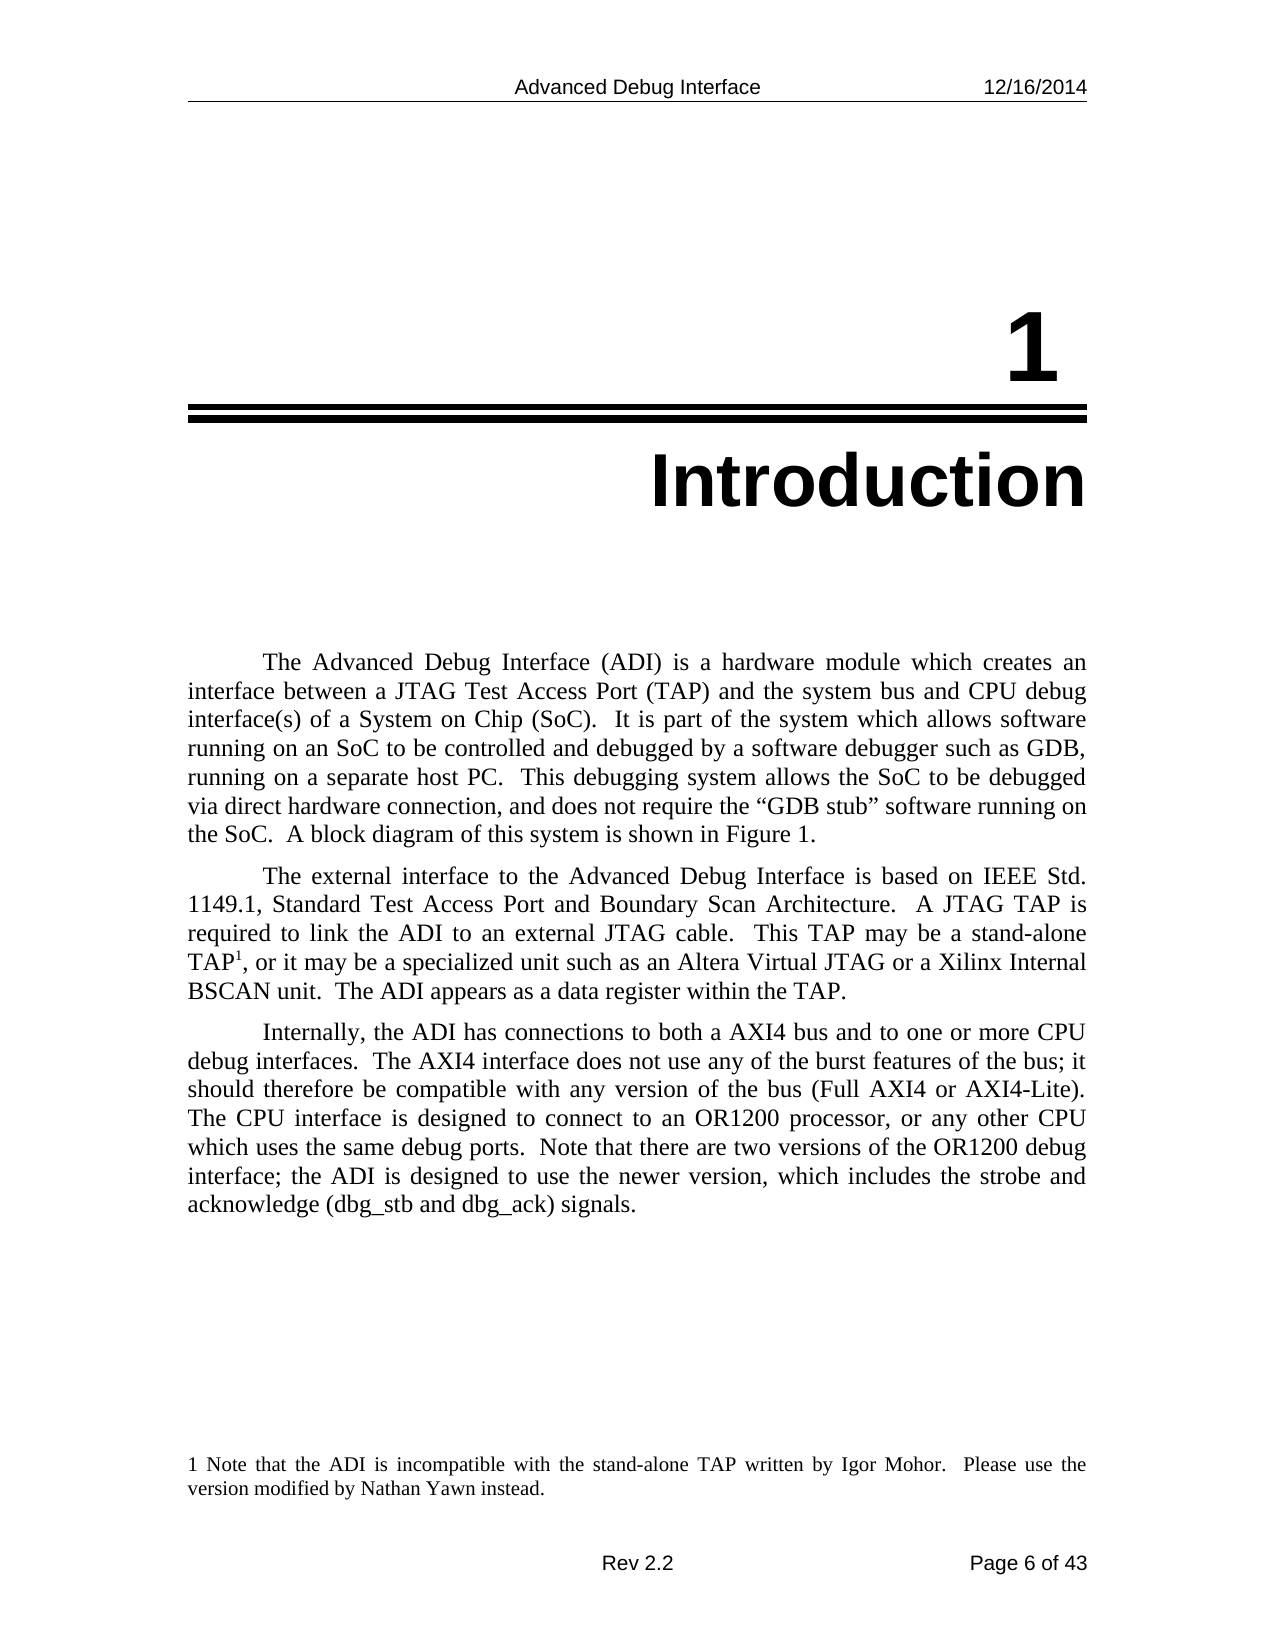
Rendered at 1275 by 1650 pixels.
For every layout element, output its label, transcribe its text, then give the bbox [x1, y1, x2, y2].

text The external interface to the Advanced Debug Interface is based on IEEE Std. 1149.1, Standard Test Access Port and Boundary Scan Architecture. A JTAG TAP is required to link the ADI to an external JTAG cable. This TAP may be a stand-alone TAP, or it may be a specialized unit such as an Altera Virtual JTAG or a Xilinx Internal BSCAN unit. The ADI appears as a data register within the TAP. [187, 861, 1087, 1004]
text The Advanced Debug Interface (ADI) is a hardware module which creates an interface between a JTAG Test Access Port (TAP) and the system bus and CPU debug interface(s) of a System on Chip (SoC). It is part of the system which allows software running on an SoC to be controlled and debugged by a software debugger such as GDB, running on a separate host PC. This debugging system allows the SoC to be debugged via direct hardware connection, and does not require the “GDB stub” software running on the SoC. A block diagram of this system is shown in Figure 1. [187, 647, 1087, 848]
subtitle Introduction [187, 436, 1087, 522]
text Note that the ADI is incompatible with the stand-alone TAP written by Igor Mohor. Please use the version modified by Nathan Yawn instead. [187, 1452, 1087, 1500]
text Internally, the ADI has connections to both a AXI4 bus and to one or more CPU debug interfaces. The AXI4 interface does not use any of the burst features of the bus; it should therefore be compatible with any version of the bus (Full AXI4 or AXI4-Lite). The CPU interface is designed to connect to an OR1200 processor, or any other CPU which uses the same debug ports. Note that there are two versions of the OR1200 debug interface; the ADI is designed to use the newer version, which includes the strobe and acknowledge (dbg_stb and dbg_ack) signals. [187, 1017, 1087, 1218]
